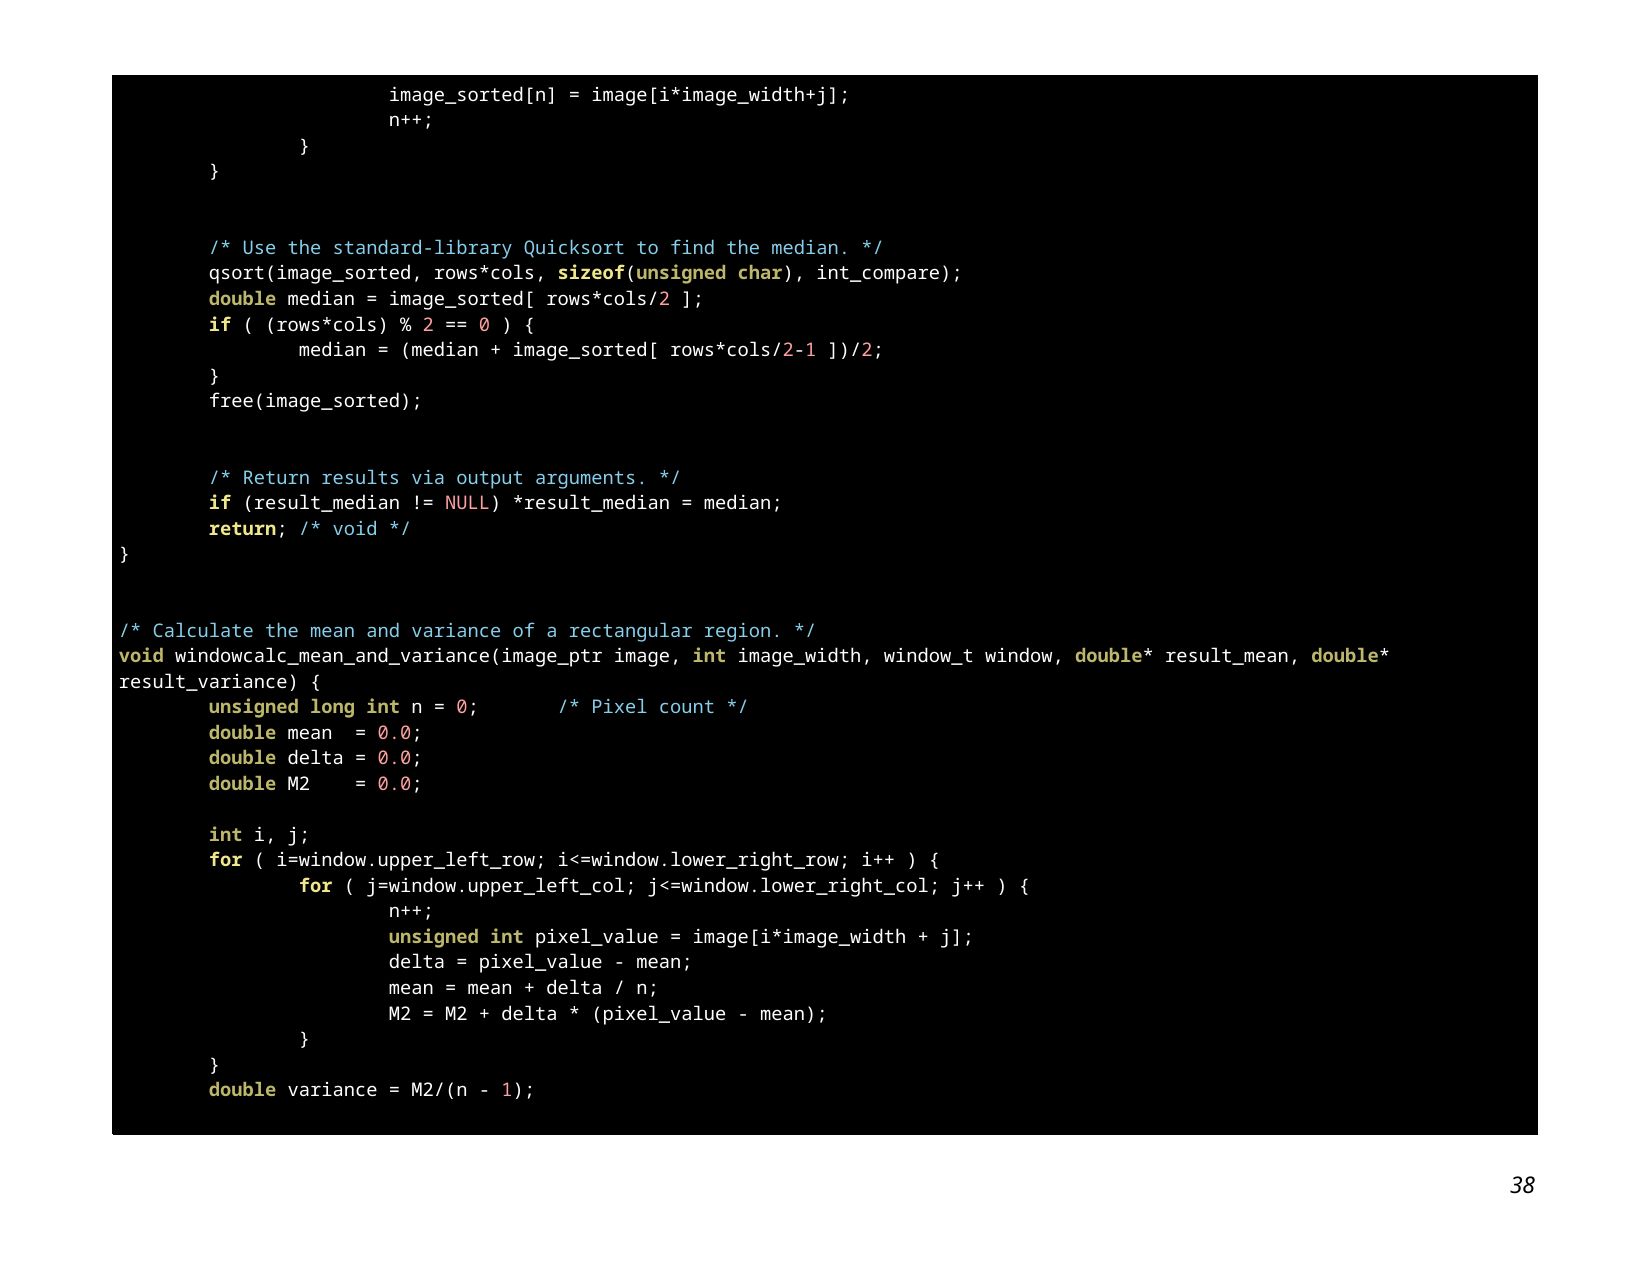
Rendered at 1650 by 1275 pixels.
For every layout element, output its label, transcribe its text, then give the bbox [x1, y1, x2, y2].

text image_sorted[n] = image[i*image_width+j]; n++; } } /* Use the standard-library Quicksort to find the median. */ qsort(image_sorted, rows*cols, sizeof(unsigned char), int_compare); double median = image_sorted[ rows*cols/2 ]; if ( (rows*cols) % 2 == 0 ) { median = (median + image_sorted[ rows*cols/2-1 ])/2; } free(image_sorted); /* Return results via output arguments. */ if (result_median != NULL) *result_median = median; return; /* void */ } /* Calculate the mean and variance of a rectangular region. */ void windowcalc_mean_and_variance(image_ptr image, int image_width, window_t window, double* result_mean, double* result_variance) { unsigned long int n = 0; /* Pixel count */ double mean = 0.0; double delta = 0.0; double M2 = 0.0; int i, j; for ( i=window.upper_left_row; i<=window.lower_right_row; i++ ) { for ( j=window.upper_left_col; j<=window.lower_right_col; j++ ) { n++; unsigned int pixel_value = image[i*image_width + j]; delta = pixel_value - mean; mean = mean + delta / n; M2 = M2 + delta * (pixel_value - mean); } } double variance = M2/(n - 1); [114, 76, 1537, 1134]
